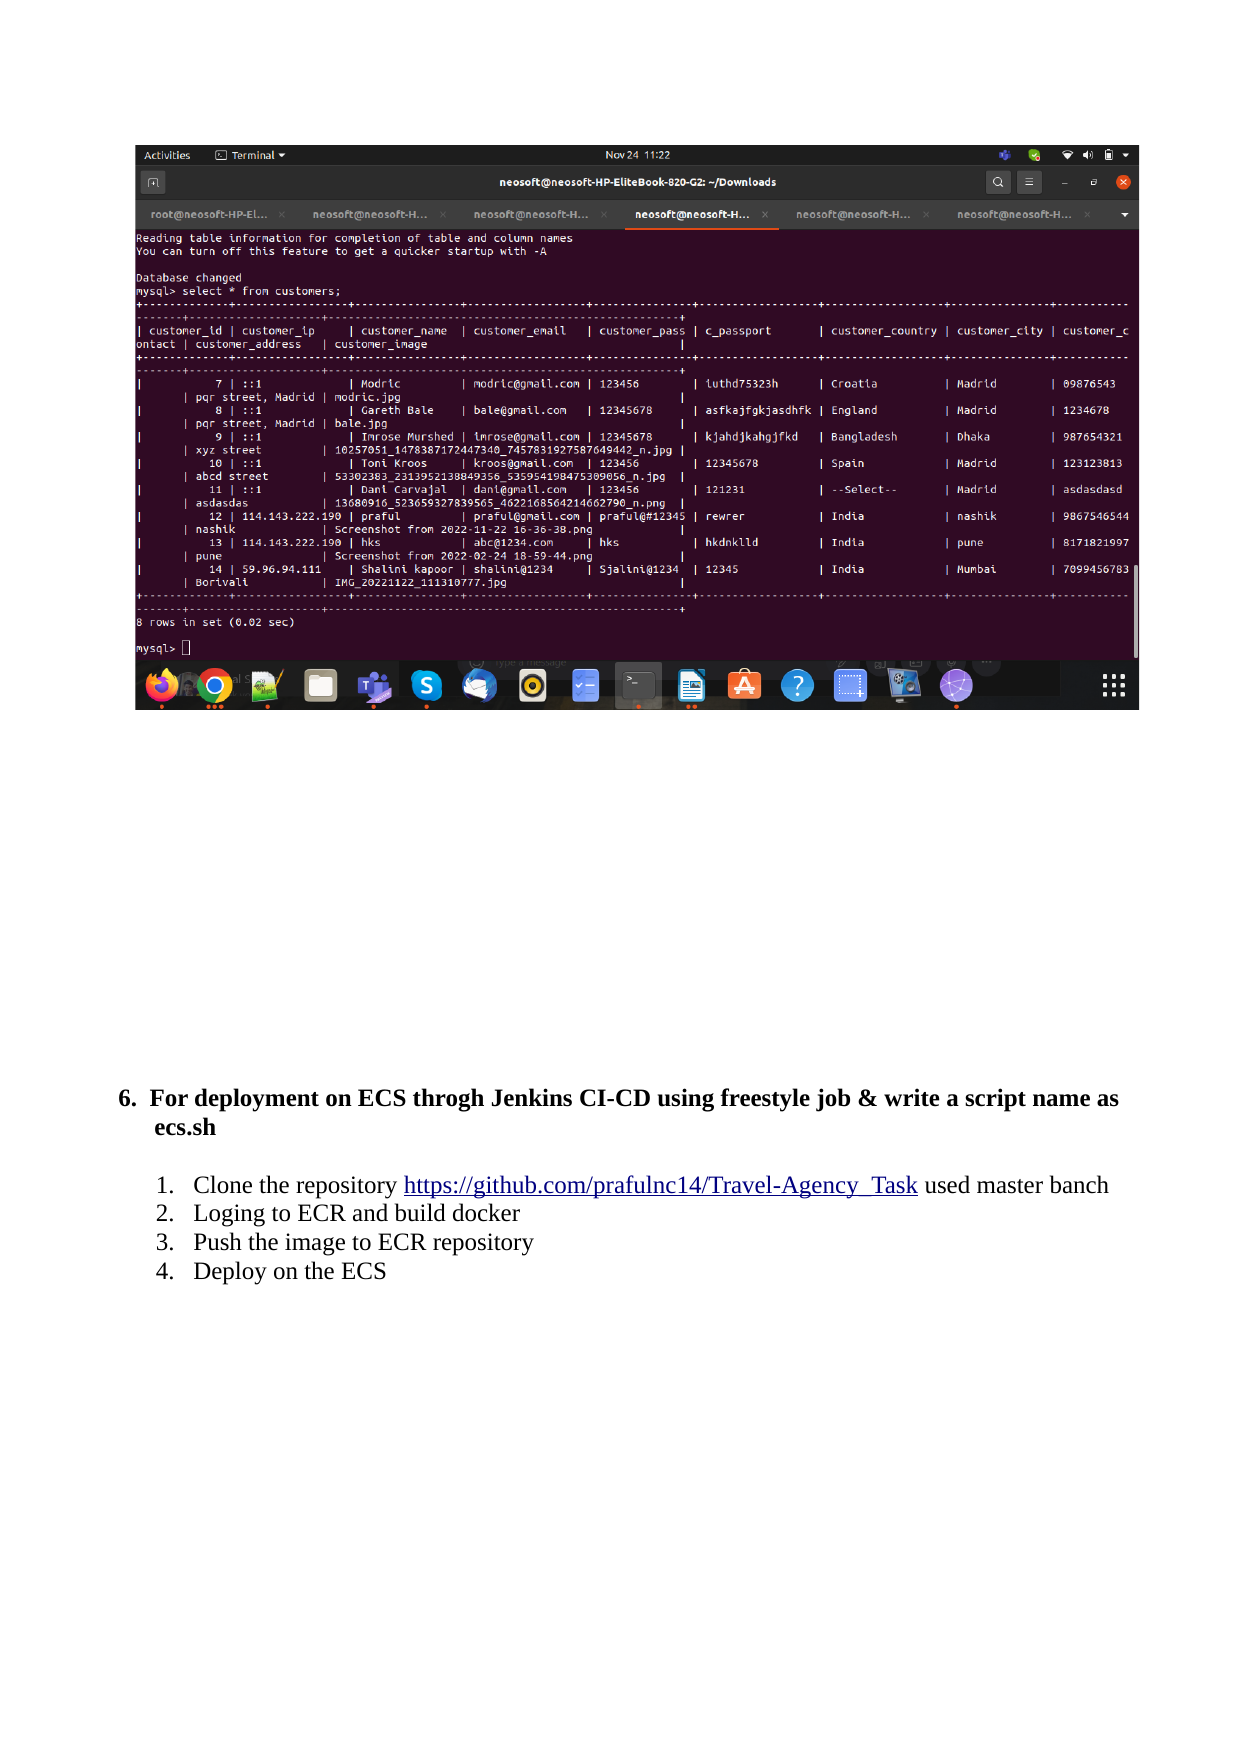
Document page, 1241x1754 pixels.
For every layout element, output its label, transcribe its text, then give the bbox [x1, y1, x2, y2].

list Loging to ECR and build docker [156, 1198, 1122, 1227]
list Clone the repository https://github.com/prafulnc14/Travel-Agency_Task used master banch [156, 1170, 1122, 1198]
text 6. For deployment on ECS throgh Jenkins CI-CD using freestyle job & write a script name as ecs.sh [118, 1083, 1122, 1141]
list Deploy on the ECS [156, 1256, 1122, 1285]
picture [135, 145, 1140, 710]
list Push the image to ECR repository [156, 1227, 1122, 1256]
